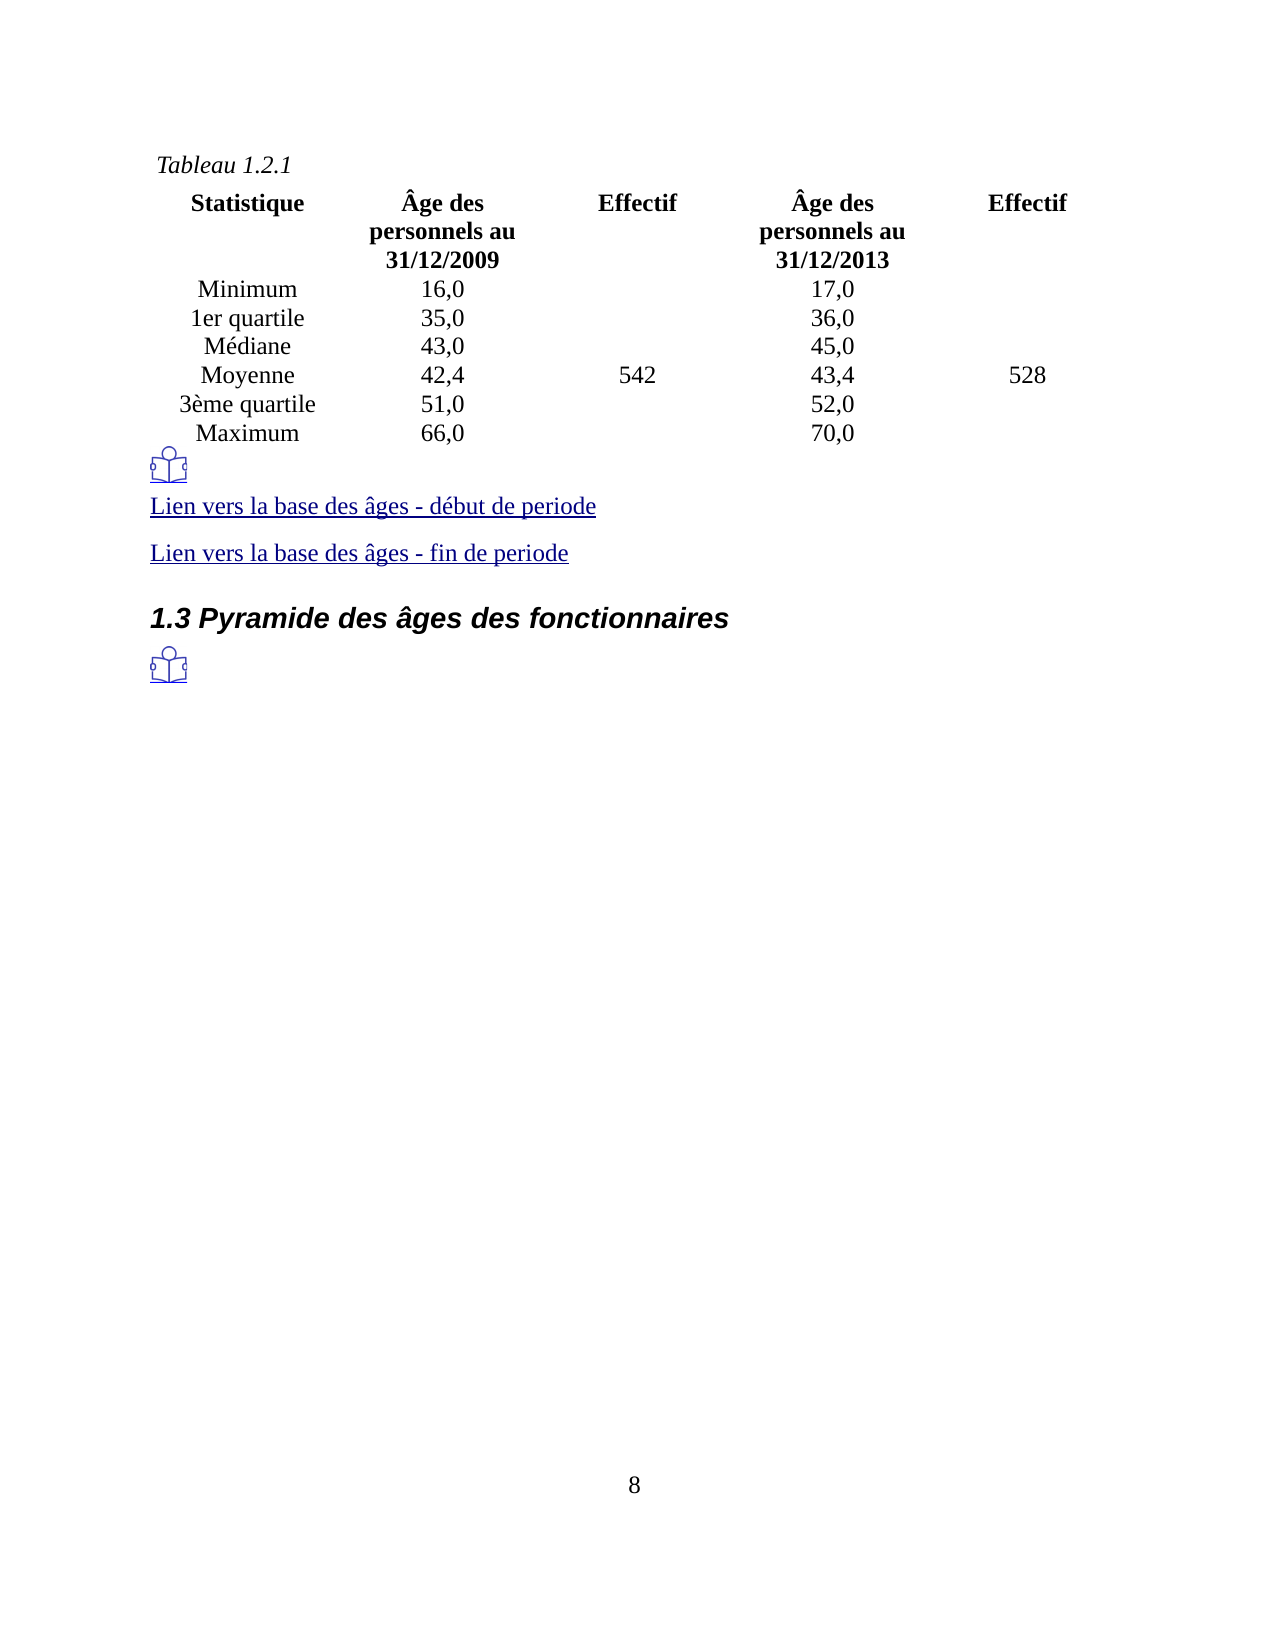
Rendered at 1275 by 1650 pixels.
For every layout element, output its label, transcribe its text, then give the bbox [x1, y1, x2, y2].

table_header Âge des personnels au 31/12/2013 [735, 188, 930, 274]
text Lien vers la base des âges - début de periode [150, 491, 1125, 520]
table_header Statistique [150, 188, 345, 274]
text Lien vers la base des âges - fin de periode [150, 538, 1125, 567]
picture [150, 646, 188, 683]
table_cell 35,0 [345, 303, 540, 331]
table_cell 36,0 [735, 303, 930, 331]
table_cell 3ème quartile [150, 389, 345, 418]
table_header Effectif [540, 188, 735, 274]
picture [150, 446, 188, 483]
table_cell [540, 274, 735, 303]
text Tableau 1.2.1 [150, 150, 1125, 179]
table_cell 45,0 [735, 331, 930, 360]
table_cell Médiane [150, 331, 345, 360]
table_cell [930, 389, 1125, 418]
table_cell 52,0 [735, 389, 930, 418]
table_cell [540, 303, 735, 331]
table_cell 43,0 [345, 331, 540, 360]
table_cell [930, 331, 1125, 360]
table_cell [930, 274, 1125, 303]
table_cell 528 [930, 360, 1125, 389]
table_cell 1er quartile [150, 303, 345, 331]
table_header Âge des personnels au 31/12/2009 [345, 188, 540, 274]
table_cell 17,0 [735, 274, 930, 303]
table_cell [540, 331, 735, 360]
table_cell [540, 389, 735, 418]
table_cell [540, 418, 735, 446]
table_cell 16,0 [345, 274, 540, 303]
table_cell 42,4 [345, 360, 540, 389]
table_cell 70,0 [735, 418, 930, 446]
table_cell Moyenne [150, 360, 345, 389]
table_cell [930, 418, 1125, 446]
table_cell 51,0 [345, 389, 540, 418]
subtitle 1.3 Pyramide des âges des fonctionnaires [150, 601, 1125, 634]
table_cell Minimum [150, 274, 345, 303]
table_cell Maximum [150, 418, 345, 446]
table_header Effectif [930, 188, 1125, 274]
table_cell [930, 303, 1125, 331]
table_cell 43,4 [735, 360, 930, 389]
table_cell 542 [540, 360, 735, 389]
table_cell 66,0 [345, 418, 540, 446]
